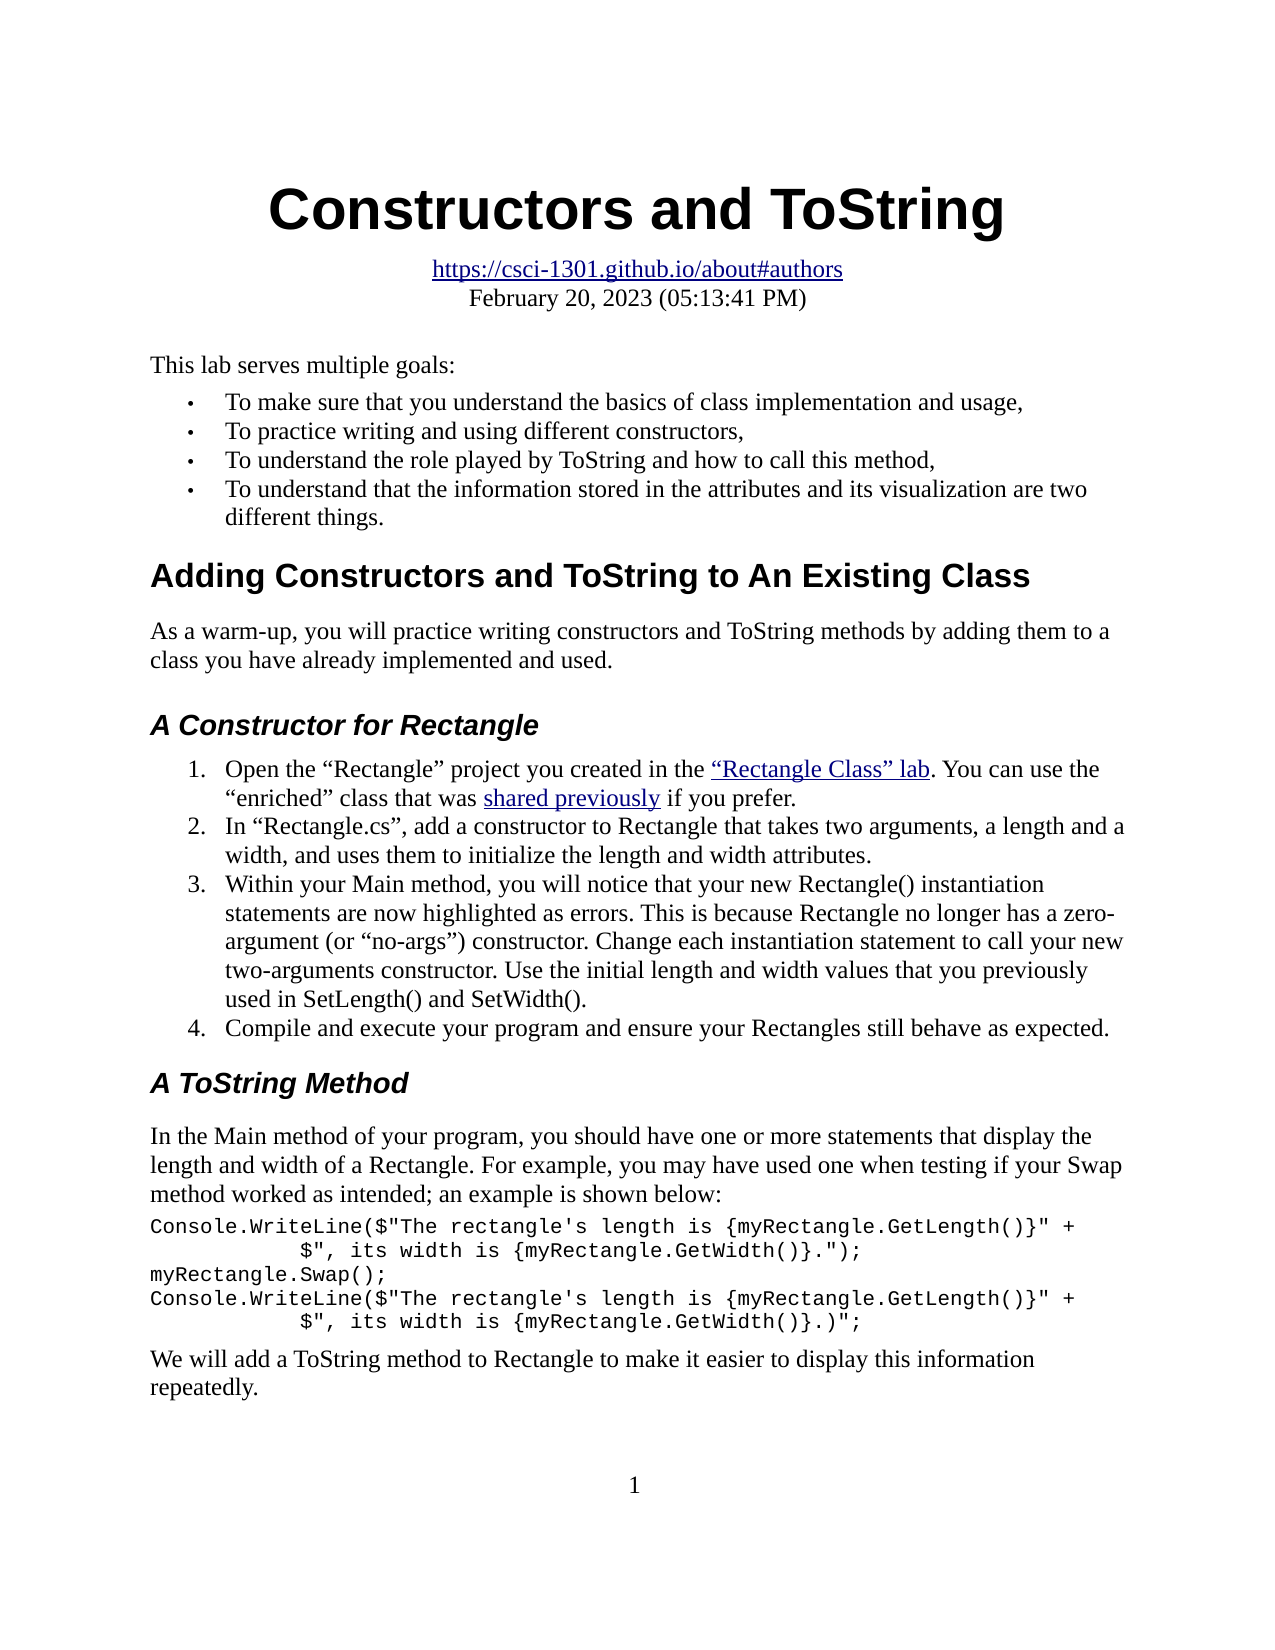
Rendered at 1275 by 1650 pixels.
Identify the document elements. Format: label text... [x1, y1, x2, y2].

list Open the “Rectangle” project you created in the “Rectangle Class” lab. You can use the “enriched” class that was shared previously if you prefer. [187, 754, 1125, 811]
subtitle A Constructor for Rectangle [150, 708, 1125, 741]
list Compile and execute your program and ensure your Rectangles still behave as expected. [187, 1013, 1125, 1041]
list To make sure that you understand the basics of class implementation and usage, [187, 387, 1125, 416]
list Within your Main method, you will notice that your new Rectangle() instantiation statements are now highlighted as errors. This is because Rectangle no longer has a zero-argument (or “no-args”) constructor. Change each instantiation statement to call your new two-arguments constructor. Use the initial length and width values that you previously used in SetLength() and SetWidth(). [187, 869, 1125, 1013]
text Console.WriteLine($"The rectangle's length is {myRectangle.GetLength()}" + [150, 1287, 1125, 1311]
text $", its width is {myRectangle.GetWidth()}."); [150, 1240, 1125, 1264]
list To practice writing and using different constructors, [187, 416, 1125, 445]
text We will add a ToString method to Rectangle to make it easier to display this information repeatedly. [150, 1344, 1125, 1401]
text In the Main method of your program, you should have one or more statements that display the length and width of a Rectangle. For example, you may have used one when testing if your Swap method worked as intended; an example is shown below: [150, 1121, 1125, 1208]
text This lab serves multiple goals: [150, 350, 1125, 378]
title Constructors and ToString [150, 175, 1125, 242]
list To understand that the information stored in the attributes and its visualization are two different things. [187, 474, 1125, 531]
text $", its width is {myRectangle.GetWidth()}.)"; [150, 1311, 1125, 1335]
text Console.WriteLine($"The rectangle's length is {myRectangle.GetLength()}" + [150, 1217, 1125, 1240]
list To understand the role played by ToString and how to call this method, [187, 445, 1125, 474]
text February 20, 2023 (05:13:41 PM) [150, 283, 1125, 312]
list In “Rectangle.cs”, add a constructor to Rectangle that takes two arguments, a length and a width, and uses them to initialize the length and width attributes. [187, 811, 1125, 869]
subtitle A ToString Method [150, 1066, 1125, 1100]
text https://csci-1301.github.io/about#authors [150, 254, 1125, 283]
subtitle Adding Constructors and ToString to An Existing Class [150, 556, 1125, 595]
text As a warm-up, you will practice writing constructors and ToString methods by adding them to a class you have already implemented and used. [150, 616, 1125, 674]
text myRectangle.Swap(); [150, 1264, 1125, 1287]
